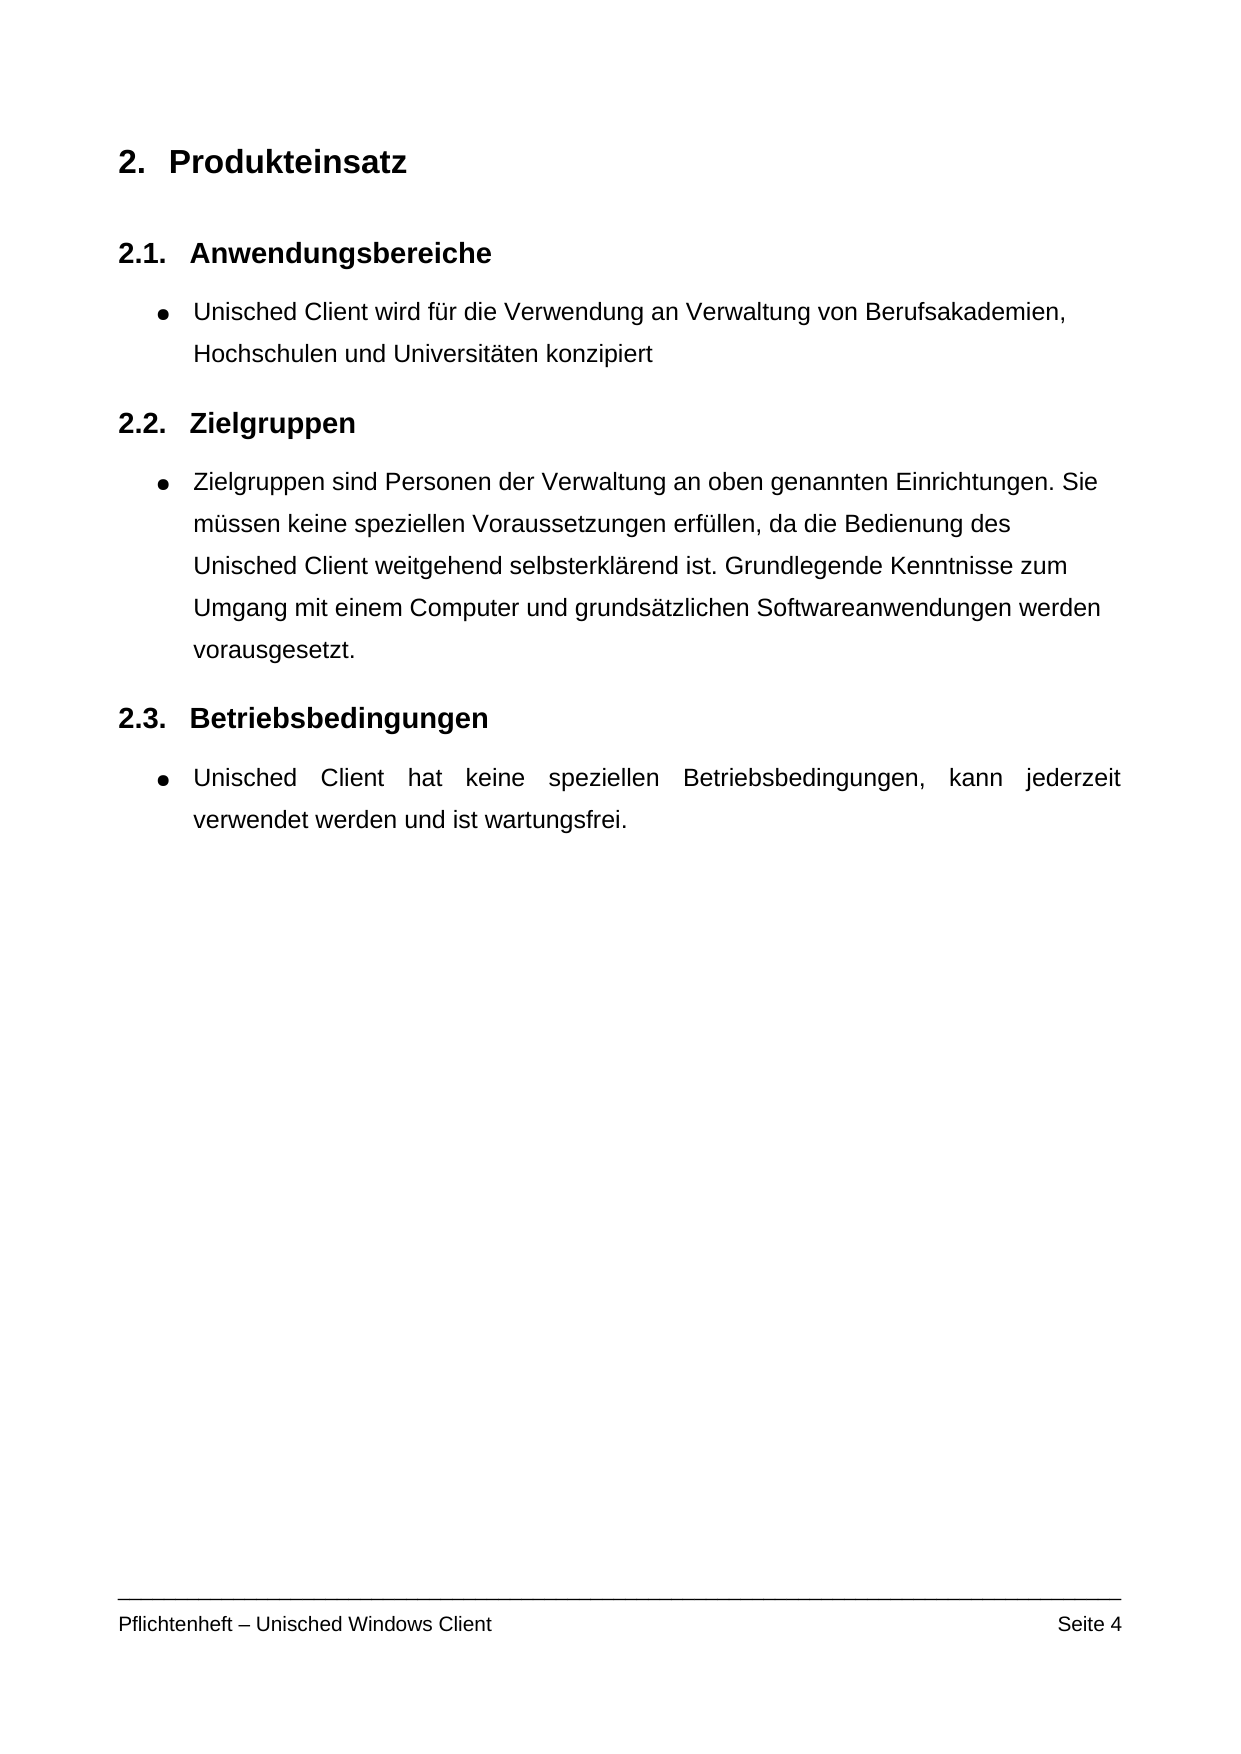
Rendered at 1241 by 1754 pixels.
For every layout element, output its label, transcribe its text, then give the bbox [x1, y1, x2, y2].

list Zielgruppen sind Personen der Verwaltung an oben genannten Einrichtungen. Sie müssen keine speziellen Voraussetzungen erfüllen, da die Bedienung des Unisched Client weitgehend selbsterklärend ist. Grundlegende Kenntnisse zum Umgang mit einem Computer und grundsätzlichen Softwareanwendungen werden vorausgesetzt. [156, 468, 1122, 663]
list Unisched Client wird für die Verwendung an Verwaltung von Berufsakademien, Hochschulen und Universitäten konzipiert [156, 298, 1122, 368]
subtitle Anwendungsbereiche [118, 237, 1122, 269]
subtitle Produkteinsatz [118, 143, 1122, 180]
subtitle Betriebsbedingungen [118, 702, 1122, 735]
subtitle Zielgruppen [118, 407, 1122, 439]
list Unisched Client hat keine speziellen Betriebsbedingungen, kann jederzeit verwendet werden und ist wartungsfrei. [156, 764, 1122, 833]
